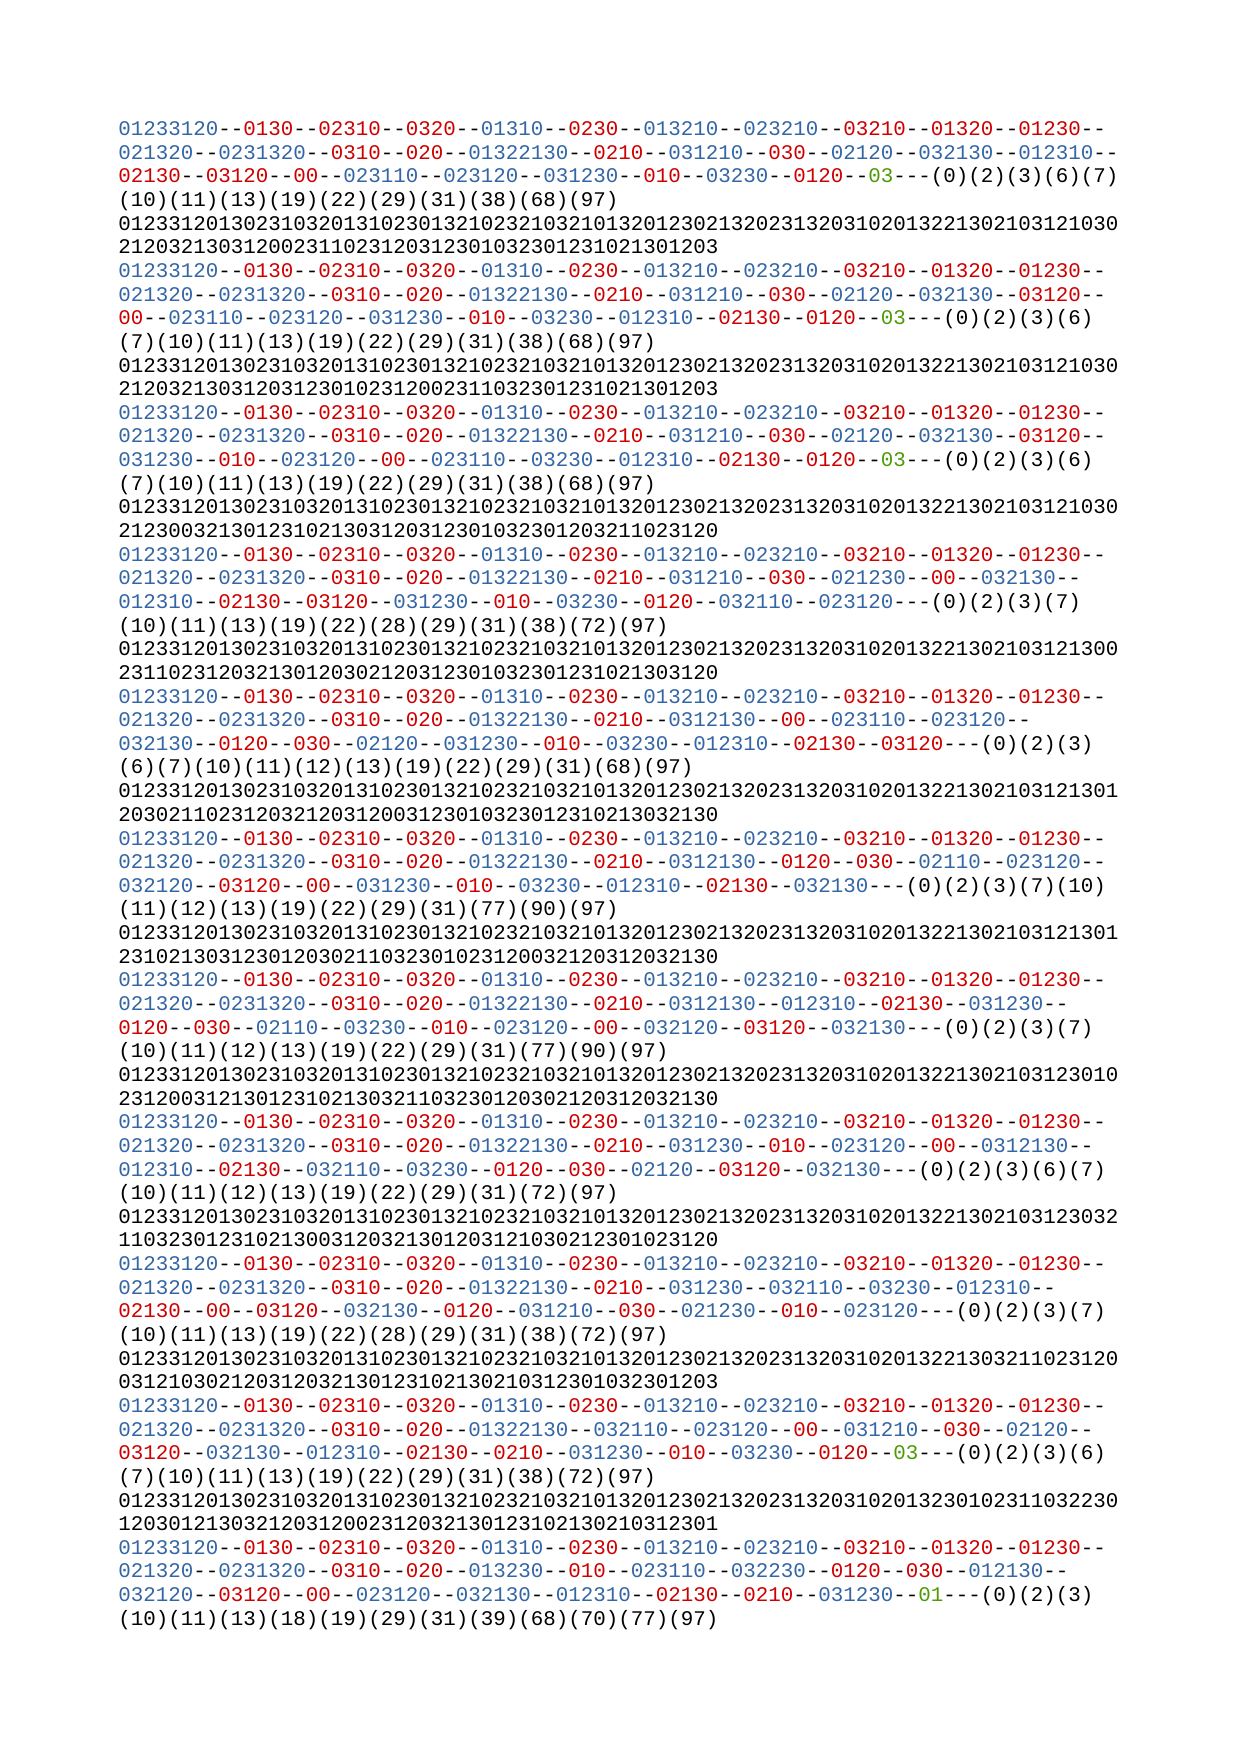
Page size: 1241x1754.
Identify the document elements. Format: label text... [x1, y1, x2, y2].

text 01233120--0130--02310--0320--01310--0230--013210--023210--03210--01320--01230--021320--0231320--0310--020--01322130--0210--031210--030--02120--032130--012310--02130--03120--00--023110--023120--031230--010--03230--0120--03---(0)(2)(3)(6)(7)(10)(11)(13)(19)(22)(29)(31)(38)(68)(97) [118, 118, 1122, 213]
text 01233120130231032013102301321023210321013201230213202313203102013221302103121030212032130312031230102312002311032301231021301203 [118, 354, 1122, 402]
text 01233120130231032013102301321023210321013201230213202313203102013221302103121030212300321301231021303120312301032301203211023120 [118, 496, 1122, 544]
text 01233120130231032013102301321023210321013201230213202313203102013221303211023120031210302120312032130123102130210312301032301203 [118, 1348, 1122, 1395]
text 01233120--0130--02310--0320--01310--0230--013210--023210--03210--01320--01230--021320--0231320--0310--020--01322130--0210--031210--030--021230--00--032130--012310--02130--03120--031230--010--03230--0120--032110--023120---(0)(2)(3)(7)(10)(11)(13)(19)(22)(28)(29)(31)(38)(72)(97) [118, 544, 1122, 638]
text 01233120130231032013102301321023210321013201230213202313203102013221302103121301203021102312032120312003123010323012310213032130 [118, 780, 1122, 827]
text 01233120130231032013102301321023210321013201230213202313203102013221302103121301231021303123012030211032301023120032120312032130 [118, 922, 1122, 969]
text 01233120--0130--02310--0320--01310--0230--013210--023210--03210--01320--01230--021320--0231320--0310--020--01322130--0210--0312130--00--023110--023120--032130--0120--030--02120--031230--010--03230--012310--02130--03120---(0)(2)(3)(6)(7)(10)(11)(12)(13)(19)(22)(29)(31)(68)(97) [118, 686, 1122, 780]
text 01233120--0130--02310--0320--01310--0230--013210--023210--03210--01320--01230--021320--0231320--0310--020--01322130--0210--0312130--0120--030--02110--023120--032120--03120--00--031230--010--03230--012310--02130--032130---(0)(2)(3)(7)(10)(11)(12)(13)(19)(22)(29)(31)(77)(90)(97) [118, 827, 1122, 922]
text 01233120130231032013102301321023210321013201230213202313203102013221302103121300231102312032130120302120312301032301231021303120 [118, 638, 1122, 686]
text 01233120130231032013102301321023210321013201230213202313203102013230102311032230120301213032120312002312032130123102130210312301 [118, 1489, 1122, 1537]
text 01233120130231032013102301321023210321013201230213202313203102013221302103123010231200312130123102130321103230120302120312032130 [118, 1064, 1122, 1111]
text 01233120--0130--02310--0320--01310--0230--013210--023210--03210--01320--01230--021320--0231320--0310--020--01322130--0210--031210--030--02120--032130--03120--00--023110--023120--031230--010--03230--012310--02130--0120--03---(0)(2)(3)(6)(7)(10)(11)(13)(19)(22)(29)(31)(38)(68)(97) [118, 260, 1122, 354]
text 01233120--0130--02310--0320--01310--0230--013210--023210--03210--01320--01230--021320--0231320--0310--020--013230--010--023110--032230--0120--030--012130--032120--03120--00--023120--032130--012310--02130--0210--031230--01---(0)(2)(3)(10)(11)(13)(18)(19)(29)(31)(39)(68)(70)(77)(97) [118, 1537, 1122, 1631]
text 01233120130231032013102301321023210321013201230213202313203102013221302103123032110323012310213003120321301203121030212301023120 [118, 1206, 1122, 1253]
text 01233120--0130--02310--0320--01310--0230--013210--023210--03210--01320--01230--021320--0231320--0310--020--01322130--0210--031230--010--023120--00--0312130--012310--02130--032110--03230--0120--030--02120--03120--032130---(0)(2)(3)(6)(7)(10)(11)(12)(13)(19)(22)(29)(31)(72)(97) [118, 1111, 1122, 1206]
text 01233120--0130--02310--0320--01310--0230--013210--023210--03210--01320--01230--021320--0231320--0310--020--01322130--0210--031210--030--02120--032130--03120--031230--010--023120--00--023110--03230--012310--02130--0120--03---(0)(2)(3)(6)(7)(10)(11)(13)(19)(22)(29)(31)(38)(68)(97) [118, 402, 1122, 496]
text 01233120--0130--02310--0320--01310--0230--013210--023210--03210--01320--01230--021320--0231320--0310--020--01322130--0210--031230--032110--03230--012310--02130--00--03120--032130--0120--031210--030--021230--010--023120---(0)(2)(3)(7)(10)(11)(13)(19)(22)(28)(29)(31)(38)(72)(97) [118, 1253, 1122, 1348]
text 01233120130231032013102301321023210321013201230213202313203102013221302103121030212032130312002311023120312301032301231021301203 [118, 213, 1122, 260]
text 01233120--0130--02310--0320--01310--0230--013210--023210--03210--01320--01230--021320--0231320--0310--020--01322130--0210--0312130--012310--02130--031230--0120--030--02110--03230--010--023120--00--032120--03120--032130---(0)(2)(3)(7)(10)(11)(12)(13)(19)(22)(29)(31)(77)(90)(97) [118, 969, 1122, 1064]
text 01233120--0130--02310--0320--01310--0230--013210--023210--03210--01320--01230--021320--0231320--0310--020--01322130--032110--023120--00--031210--030--02120--03120--032130--012310--02130--0210--031230--010--03230--0120--03---(0)(2)(3)(6)(7)(10)(11)(13)(19)(22)(29)(31)(38)(72)(97) [118, 1395, 1122, 1489]
